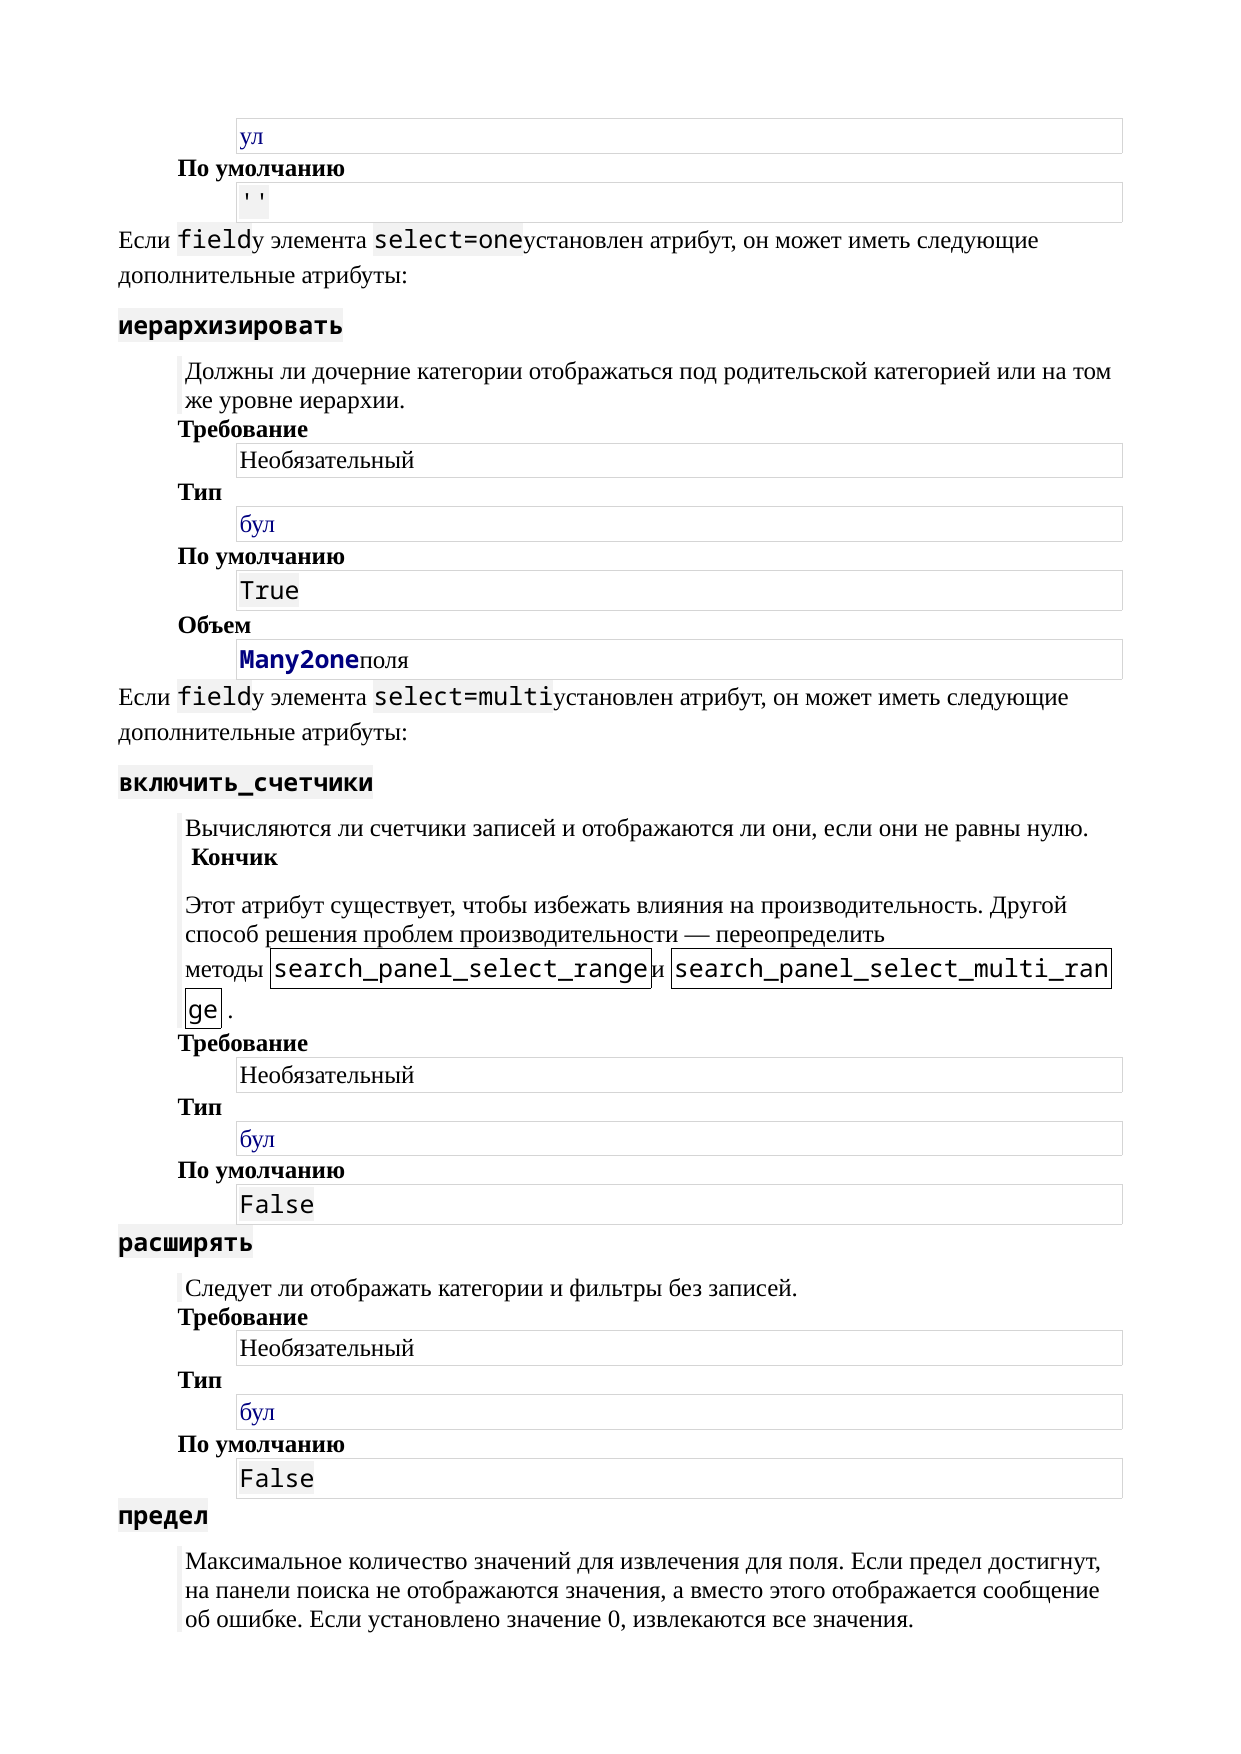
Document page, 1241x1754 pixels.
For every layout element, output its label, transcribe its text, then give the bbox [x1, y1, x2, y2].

subtitle Тип [177, 1092, 1122, 1121]
list Необязательный [237, 1058, 1122, 1092]
subtitle предел [118, 1498, 1122, 1532]
list бул [237, 1122, 1122, 1155]
list Вычисляются ли счетчики записей и отображаются ли они, если они не равны нулю. [182, 813, 1122, 842]
list '' [237, 183, 1122, 222]
subtitle иерархизировать [118, 308, 1122, 342]
list True [237, 571, 1122, 610]
list ул [237, 119, 1122, 153]
text Кончик [182, 842, 1122, 871]
list Этот атрибут существует, чтобы избежать влияния на производительность. Другой способ решения проблем производительности — переопределить методы search_panel_select_rangeи search_panel_select_multi_range . [182, 891, 1122, 1028]
subtitle Объем [177, 610, 1122, 638]
subtitle По умолчанию [177, 153, 1122, 182]
list Many2oneполя [237, 640, 1122, 679]
list Необязательный [237, 444, 1122, 477]
subtitle Тип [177, 1365, 1122, 1394]
list бул [237, 1395, 1122, 1429]
subtitle расширять [118, 1224, 1122, 1258]
list Максимальное количество значений для извлечения для поля. Если предел достигнут, на панели поиска не отображаются значения, а вместо этого отображается сообщение об ошибке. Если установлено значение 0, извлекаются все значения. [182, 1546, 1122, 1632]
subtitle Требование [177, 414, 1122, 443]
list бул [237, 507, 1122, 541]
list False [237, 1185, 1122, 1224]
subtitle включить_счетчики [118, 764, 1122, 799]
text Если fieldу элемента select=oneустановлен атрибут, он может иметь следующие дополнительные атрибуты: [118, 222, 1122, 289]
list Необязательный [237, 1331, 1122, 1365]
list False [237, 1459, 1122, 1498]
subtitle По умолчанию [177, 1429, 1122, 1457]
text Если fieldу элемента select=multiустановлен атрибут, он может иметь следующие дополнительные атрибуты: [118, 679, 1122, 746]
list Должны ли дочерние категории отображаться под родительской категорией или на том же уровне иерархии. [182, 356, 1122, 414]
subtitle По умолчанию [177, 1155, 1122, 1184]
subtitle Требование [177, 1302, 1122, 1330]
subtitle Тип [177, 477, 1122, 506]
subtitle Требование [177, 1028, 1122, 1057]
list Следует ли отображать категории и фильтры без записей. [182, 1273, 1122, 1302]
subtitle По умолчанию [177, 541, 1122, 570]
